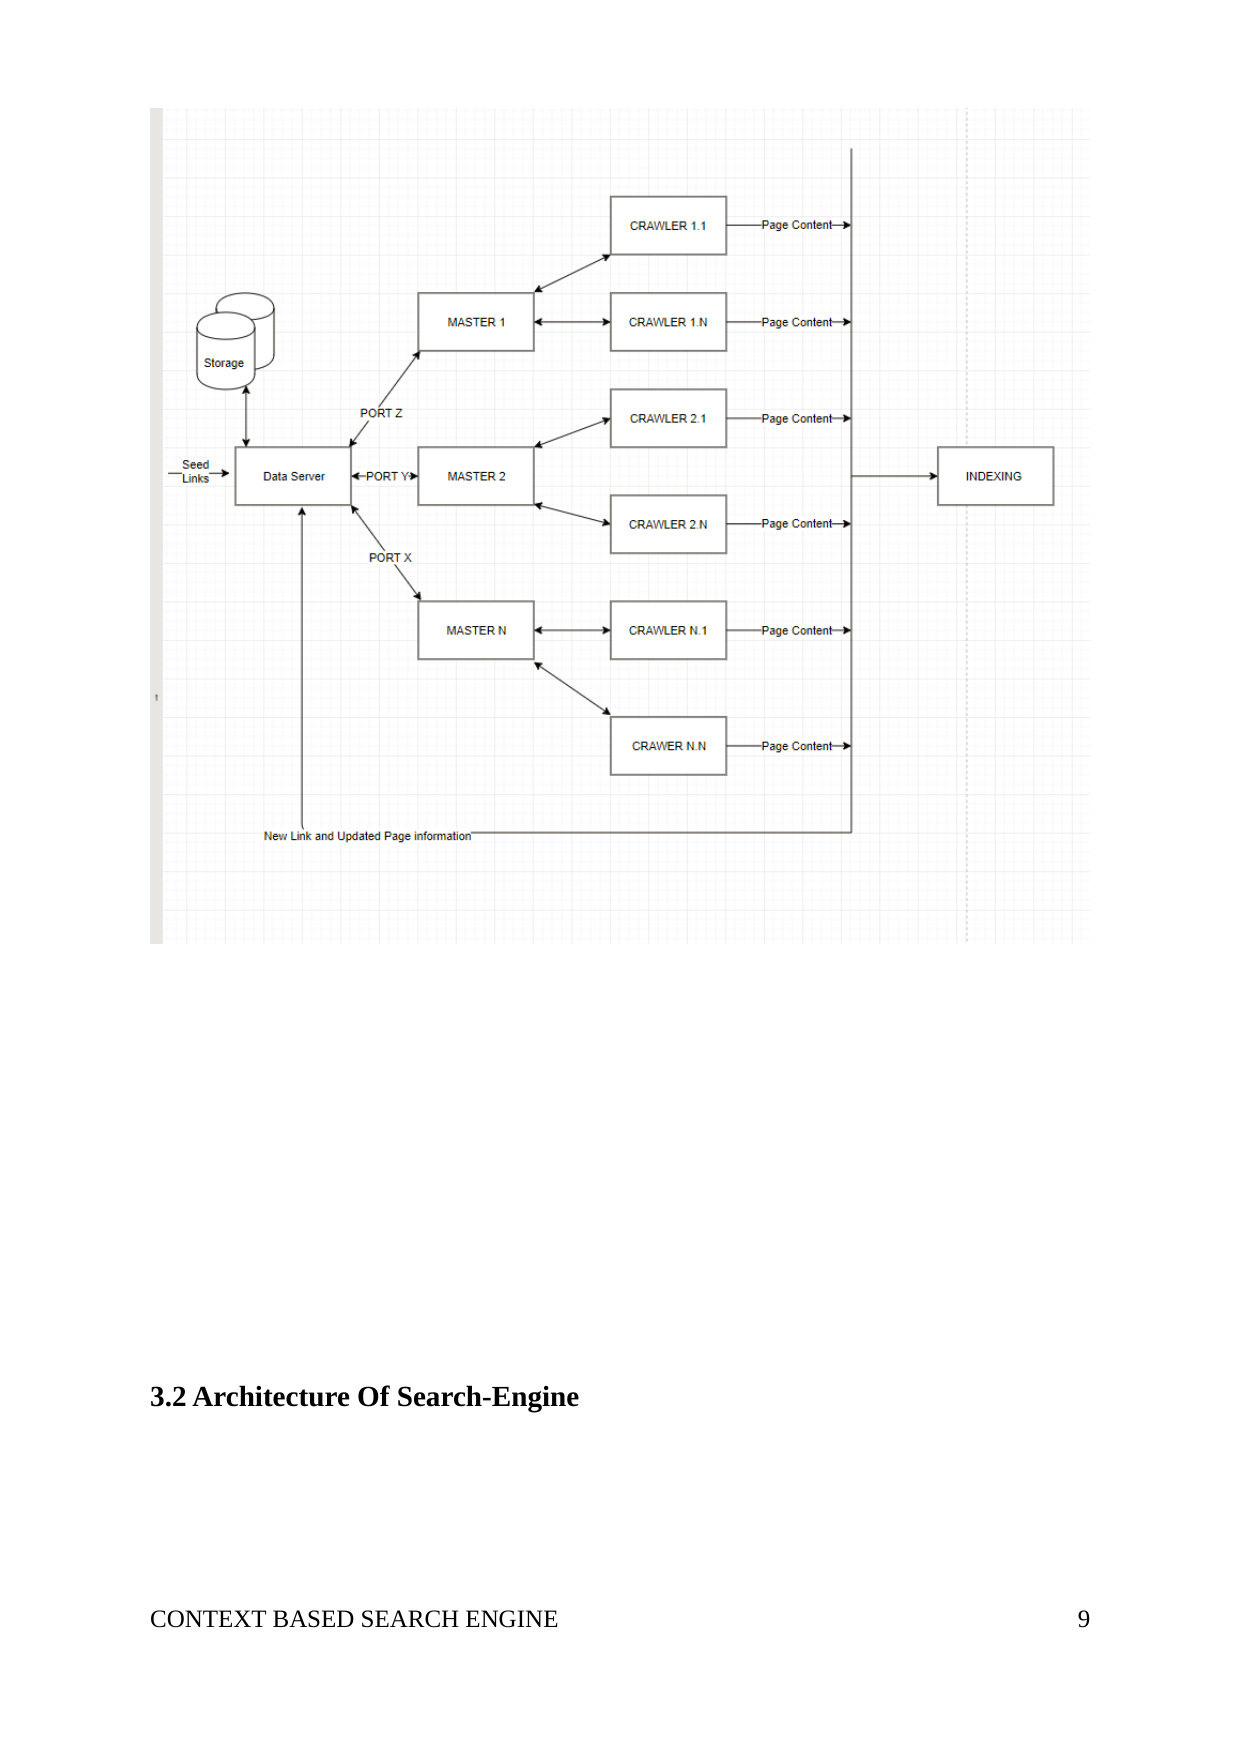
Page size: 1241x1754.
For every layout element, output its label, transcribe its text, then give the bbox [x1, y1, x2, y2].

text 3.2 Architecture Of Search-Engine [150, 1379, 1090, 1413]
